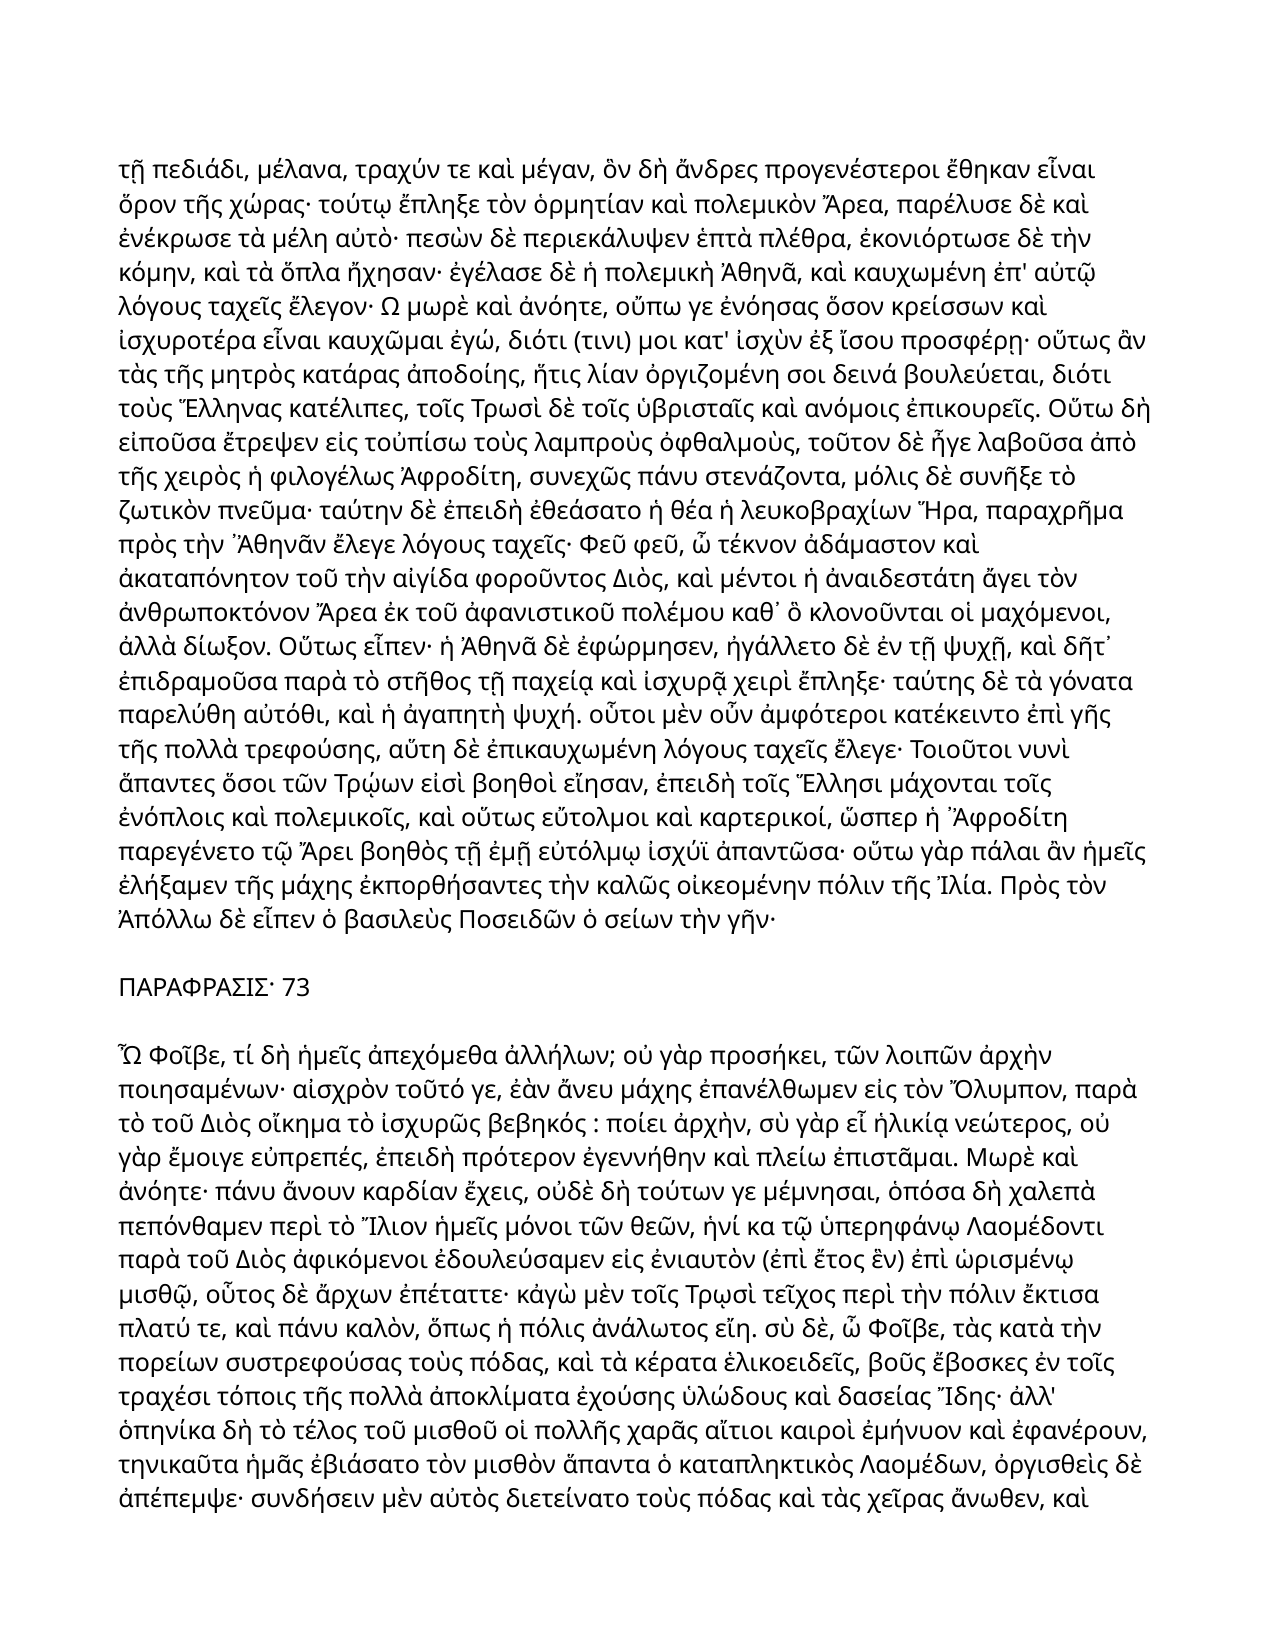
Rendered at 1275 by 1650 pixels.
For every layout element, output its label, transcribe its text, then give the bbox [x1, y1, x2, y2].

text Ὦ Φοῖβε, τί δὴ ἡμεῖς ἀπεχόμεθα ἀλλήλων; οὐ γὰρ προσήκει, τῶν λοιπῶν ἀρχὴν ποιησαμένων· αἰσχρὸν τοῦτό γε, ἐὰν ἄνευ μάχης ἐπανέλθωμεν εἰς τὸν Ὄλυμπον, παρὰ τὸ τοῦ Διὸς οἴκημα τὸ ἰσχυρῶς βεβηκός : ποίει ἀρχὴν, σὺ γὰρ εἶ ἡλικίᾳ νεώτερος, οὐ γὰρ ἔμοιγε εὐπρεπές, ἐπειδὴ πρότερον ἐγεννήθην καὶ πλείω ἐπιστᾶμαι. Μωρὲ καὶ ἀνόητε· πάνυ ἄνουν καρδίαν ἔχεις, οὐδὲ δὴ τούτων γε μέμνησαι, ὁπόσα δὴ χαλεπὰ πεπόνθαμεν περὶ τὸ Ἴλιον ἡμεῖς μόνοι τῶν θεῶν, ἡνί κα τῷ ὑπερηφάνῳ Λαομέδοντι παρὰ τοῦ Διὸς ἀφικόμενοι ἐδουλεύσαμεν εἰς ἐνιαυτὸν (ἐπὶ ἔτος ἓν) ἐπὶ ὡρισμένῳ μισθῷ, οὗτος δὲ ἄρχων ἐπέταττε· κἀγὼ μὲν τοῖς Τρῳσὶ τεῖχος περὶ τὴν πόλιν ἔκτισα πλατύ τε, καὶ πάνυ καλὸν, ὅπως ἡ πόλις ἀνάλωτος εἴη. σὺ δὲ, ὦ Φοῖβε, τὰς κατὰ τὴν πορείων συστρεφούσας τοὺς πόδας, καὶ τὰ κέρατα ἑλικοειδεῖς, βοῦς ἔβοσκες ἐν τοῖς τραχέσι τόποις τῆς πολλὰ ἀποκλίματα ἐχούσης ὑλώδους καὶ δασείας Ἴδης· ἀλλ' ὁπηνίκα δὴ τὸ τέλος τοῦ μισθοῦ οἱ πολλῆς χαρᾶς αἴτιοι καιροὶ ἐμήνυον καὶ ἐφανέρουν, τηνικαῦτα ἡμᾶς ἐβιάσατο τὸν μισθὸν ἅπαντα ὁ καταπληκτικὸς Λαομέδων, ὀργισθεὶς δὲ ἀπέπεμψε· συνδήσειν μὲν αὐτὸς διετείνατο τοὺς πόδας καὶ τὰς χεῖρας ἄνωθεν, καὶ [118, 1038, 1157, 1515]
text ΠΑΡΑΦΡΑΣΙΣ· 73 [118, 970, 1157, 1004]
text τῇ πεδιάδι, μέλανα, τραχύν τε καὶ μέγαν, ὃν δὴ ἄνδρες προγενέστεροι ἔθηκαν εἶναι ὅρον τῆς χώρας· τούτῳ ἔπληξε τὸν ὁρμητίαν καὶ πολεμικὸν Ἄρεα, παρέλυσε δὲ καὶ ἐνέκρωσε τὰ μέλη αὐτὸ· πεσὼν δὲ περιεκάλυψεν ἑπτὰ πλέθρα, ἐκονιόρτωσε δὲ τὴν κόμην, καὶ τὰ ὅπλα ἤχησαν· ἐγέλασε δὲ ἡ πολεμικὴ Ἀθηνᾶ, καὶ καυχωμένη ἐπ' αὐτῷ λόγους ταχεῖς ἔλεγον· Ω μωρὲ καὶ ἀνόητε, οὔπω γε ἐνόησας ὅσον κρείσσων καὶ ἰσχυροτέρα εἶναι καυχῶμαι ἐγώ, διότι (τινι) μοι κατ' ἰσχὺν ἐξ ἴσου προσφέρῃ· οὕτως ἂν τὰς τῆς μητρὸς κατάρας ἀποδοίης, ἥτις λίαν ὀργιζομένη σοι δεινά βουλεύεται, διότι τοὺς Ἕλληνας κατέλιπες, τοῖς Τρωσὶ δὲ τοῖς ὑβρισταῖς καὶ ανόμοις ἐπικουρεῖς. Οὕτω δὴ εἰποῦσα ἔτρεψεν εἰς τοὐπίσω τοὺς λαμπροὺς ὀφθαλμοὺς, τοῦτον δὲ ἦγε λαβοῦσα ἀπὸ τῆς χειρὸς ἡ φιλογέλως Ἀφροδίτη, συνεχῶς πάνυ στενάζοντα, μόλις δὲ συνῆξε τὸ ζωτικὸν πνεῦμα· ταύτην δὲ ἐπειδὴ ἐθεάσατο ἡ θέα ἡ λευκοβραχίων Ἥρα, παραχρῆμα πρὸς τὴν ᾿Ἀθηνᾶν ἔλεγε λόγους ταχεῖς· Φεῦ φεῦ, ὦ τέκνον ἀδάμαστον καὶ ἀκαταπόνητον τοῦ τὴν αἰγίδα φοροῦντος Διὸς, καὶ μέντοι ἡ ἀναιδεστάτη ἄγει τὸν ἀνθρωποκτόνον Ἄρεα ἐκ τοῦ ἀφανιστικοῦ πολέμου καθ᾿ ὃ κλονοῦνται οἱ μαχόμενοι, ἀλλὰ δίωξον. Οὕτως εἶπεν· ἡ Ἀθηνᾶ δὲ ἐφώρμησεν, ἠγάλλετο δὲ ἐν τῇ ψυχῇ, καὶ δῆτ᾽ ἐπιδραμοῦσα παρὰ τὸ στῆθος τῇ παχείᾳ καὶ ἰσχυρᾷ χειρὶ ἔπληξε· ταύτης δὲ τὰ γόνατα παρελύθη αὐτόθι, καὶ ἡ ἀγαπητὴ ψυχή. οὗτοι μὲν οὖν ἀμφότεροι κατέκειντο ἐπὶ γῆς τῆς πολλὰ τρεφούσης, αὕτη δὲ ἐπικαυχωμένη λόγους ταχεῖς ἔλεγε· Τοιοῦτοι νυνὶ ἅπαντες ὅσοι τῶν Τρῴων εἰσὶ βοηθοὶ εἴησαν, ἐπειδὴ τοῖς Ἕλλησι μάχονται τοῖς ἐνόπλοις καὶ πολεμικοῖς, καὶ οὕτως εὔτολμοι καὶ καρτερικοί, ὥσπερ ἡ ᾿Ἀφροδίτη παρεγένετο τῷ Ἄρει βοηθὸς τῇ ἐμῇ εὐτόλμῳ ἰσχύϊ ἀπαντῶσα· οὕτω γὰρ πάλαι ἂν ἡμεῖς ἐλήξαμεν τῆς μάχης ἐκπορθήσαντες τὴν καλῶς οἰκεομένην πόλιν τῆς Ἰλία. Πρὸς τὸν Ἀπόλλω δὲ εἶπεν ὁ βασιλεὺς Ποσειδῶν ὁ σείων τὴν γῆν· [118, 152, 1157, 936]
